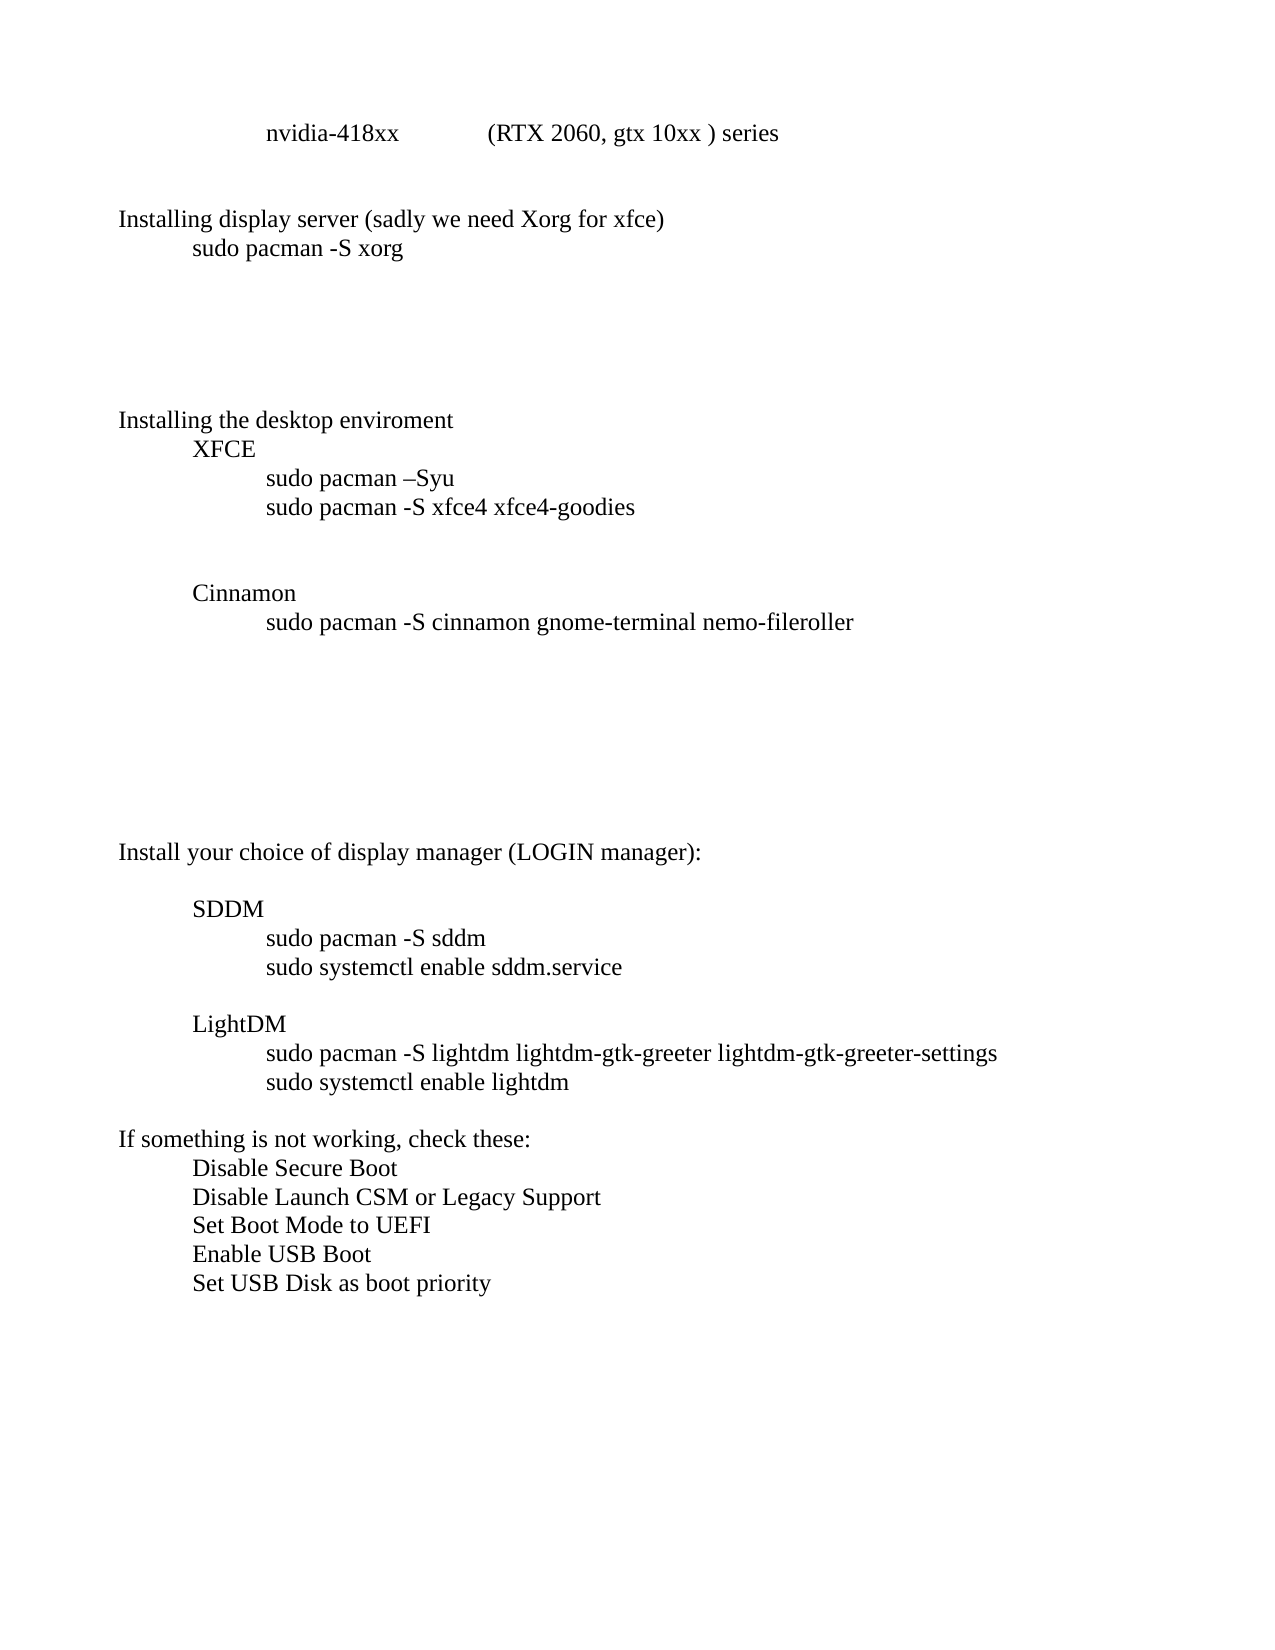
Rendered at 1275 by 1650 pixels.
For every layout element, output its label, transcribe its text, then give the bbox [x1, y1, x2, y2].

text Set USB Disk as boot priority [118, 1268, 1157, 1297]
text Installing display server (sadly we need Xorg for xfce) [118, 204, 1157, 233]
text Install your choice of display manager (LOGIN manager): [118, 837, 1157, 866]
text sudo pacman –Syu [118, 463, 1157, 492]
text Disable Secure Boot [118, 1153, 1157, 1182]
text If something is not working, check these: [118, 1124, 1157, 1153]
text sudo systemctl enable lightdm [118, 1067, 1157, 1096]
text sudo pacman -S sddm [118, 923, 1157, 952]
text XFCE [118, 434, 1157, 463]
text sudo pacman -S lightdm lightdm-gtk-greeter lightdm-gtk-greeter-settings [118, 1038, 1157, 1067]
text nvidia-418xx (RTX 2060, gtx 10xx ) series [118, 118, 1157, 147]
text sudo pacman -S xorg [118, 233, 1157, 262]
text Installing the desktop enviroment [118, 406, 1157, 434]
text Set Boot Mode to UEFI [118, 1211, 1157, 1239]
text SDDM [118, 894, 1157, 923]
text Cinnamon [118, 578, 1157, 607]
text sudo pacman -S xfce4 xfce4-goodies [118, 492, 1157, 521]
text LightDM [118, 1009, 1157, 1038]
text Enable USB Boot [118, 1239, 1157, 1268]
text sudo pacman -S cinnamon gnome-terminal nemo-fileroller [118, 607, 1157, 636]
text Disable Launch CSM or Legacy Support [118, 1182, 1157, 1211]
text sudo systemctl enable sddm.service [118, 952, 1157, 981]
